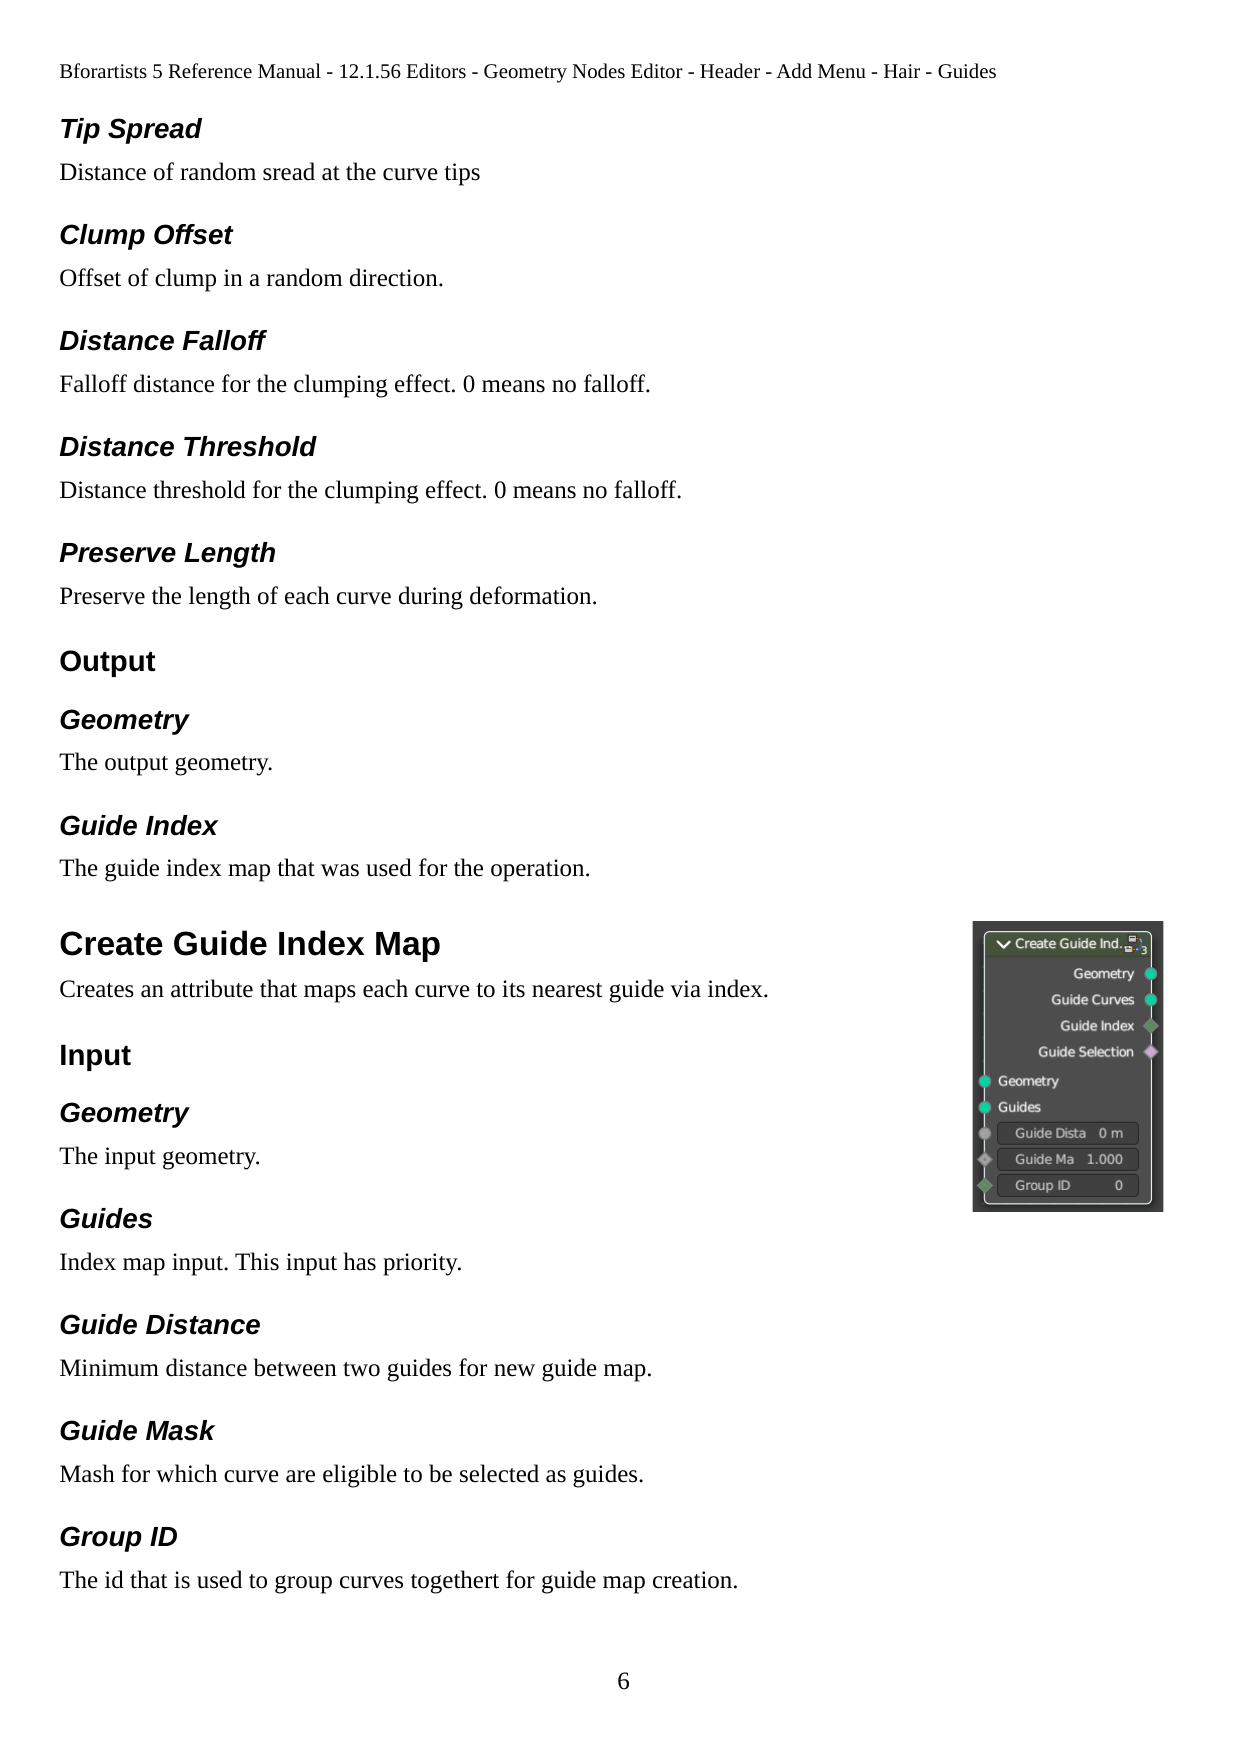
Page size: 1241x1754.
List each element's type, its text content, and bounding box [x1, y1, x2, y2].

text Mash for which curve are eligible to be selected as guides. [59, 1459, 1181, 1488]
subtitle Guide Mask [59, 1415, 1181, 1447]
text Offset of clump in a random direction. [59, 263, 1181, 292]
subtitle Guide Index [59, 809, 1181, 841]
subtitle [1164, 1038, 1181, 1072]
subtitle Create Guide Index Map [59, 923, 972, 962]
subtitle Preserve Length [59, 536, 1181, 568]
subtitle Tip Spread [59, 113, 1181, 144]
text The guide index map that was used for the operation. [59, 853, 1181, 882]
text Index map input. This input has priority. [59, 1247, 1181, 1276]
subtitle [1164, 923, 1181, 962]
subtitle Input [59, 1038, 972, 1072]
text The input geometry. [59, 1141, 972, 1170]
subtitle Group ID [59, 1521, 1181, 1552]
subtitle Guides [59, 1203, 1181, 1235]
text Distance of random sread at the curve tips [59, 157, 1181, 186]
subtitle Geometry [59, 1097, 972, 1129]
subtitle Distance Falloff [59, 324, 1181, 356]
picture [972, 921, 1164, 1212]
text The output geometry. [59, 747, 1181, 776]
text [1164, 1141, 1181, 1170]
subtitle Guide Distance [59, 1309, 1181, 1341]
subtitle Geometry [59, 703, 1181, 735]
subtitle [1164, 1097, 1181, 1129]
text Minimum distance between two guides for new guide map. [59, 1353, 1181, 1382]
subtitle Clump Offset [59, 218, 1181, 250]
text Creates an attribute that maps each curve to its nearest guide via index. [59, 974, 972, 1003]
text Distance threshold for the clumping effect. 0 means no falloff. [59, 475, 1181, 503]
text The id that is used to group curves togethert for guide map creation. [59, 1565, 1181, 1594]
text Falloff distance for the clumping effect. 0 means no falloff. [59, 369, 1181, 398]
subtitle Output [59, 644, 1181, 678]
text Preserve the length of each curve during deformation. [59, 581, 1181, 609]
subtitle Distance Threshold [59, 430, 1181, 462]
